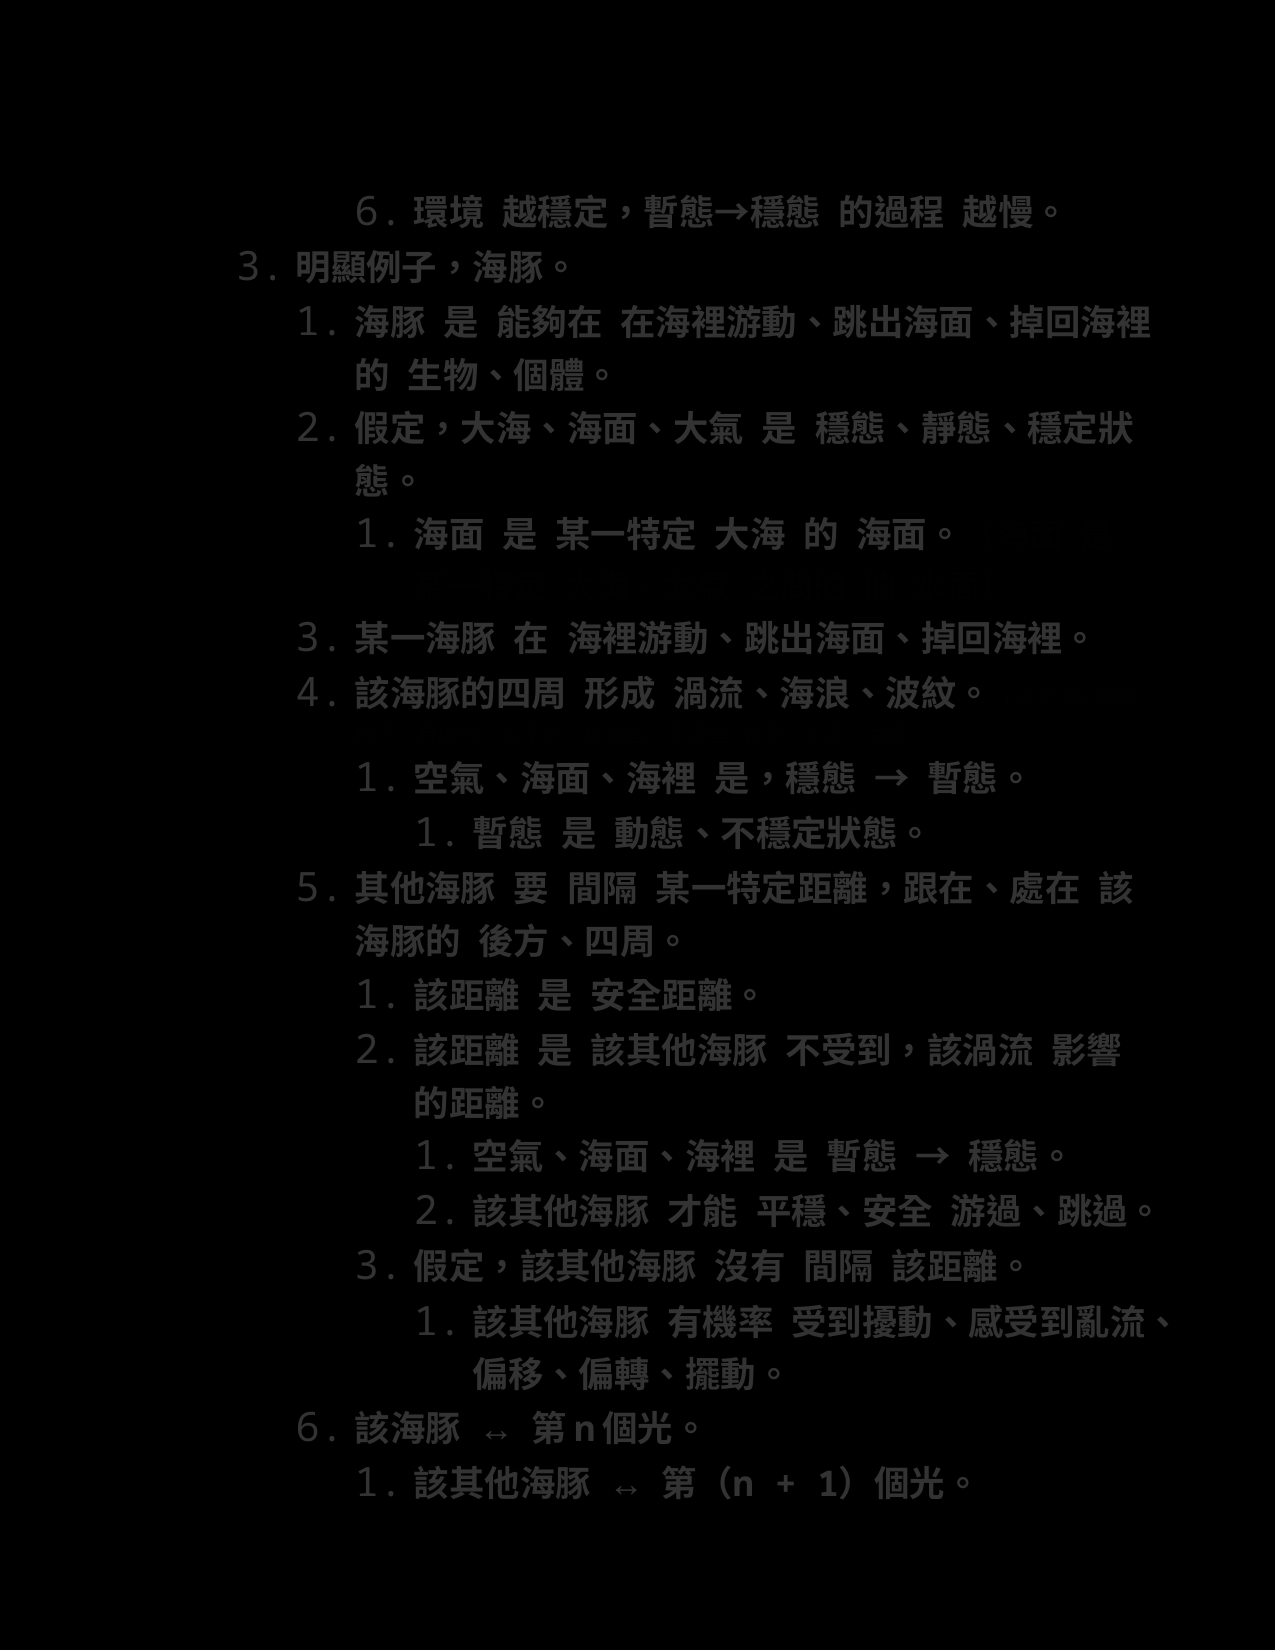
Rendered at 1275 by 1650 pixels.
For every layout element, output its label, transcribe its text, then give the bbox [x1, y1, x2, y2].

list 該其他海豚 才能 平穩、安全 游過、跳過。 [413, 1181, 1157, 1237]
list 該海豚 ↔ 第n個光。 [295, 1398, 1157, 1453]
list 明顯例子，海豚。 [236, 237, 1157, 292]
list 海面 是 某一特定 大海 的 海面。（海面 是 某一特定 大海、大氣 之間的 的 水面） [354, 504, 1157, 608]
list 假定，大海、海面、大氣 是 穩態、靜態、穩定狀態。 [295, 398, 1157, 504]
list 該海豚的四周 形成 渦流、海浪、波紋。（渦流 的 明顯例子，有序的、亂序的、層流型、紊流型 氣流、水流、海流） [295, 663, 1157, 748]
list 暫態 是 動態、不穩定狀態。 [413, 803, 1157, 858]
list 空氣、海面、海裡 是 暫態 → 穩態。 [413, 1126, 1157, 1181]
list 某一海豚 在 海裡游動、跳出海面、掉回海裡。 [295, 608, 1157, 663]
list 環境 越穩定，暫態→穩態 的過程 越慢。 [354, 182, 1157, 237]
list 其他海豚 要 間隔 某一特定距離，跟在、處在 該海豚的 後方、四周。 [295, 858, 1157, 965]
list 假定，該其他海豚 沒有 間隔 該距離。 [354, 1237, 1157, 1292]
list 該其他海豚 ↔ 第（n + 1）個光。 [354, 1453, 1157, 1508]
list 海豚 是 能夠在 在海裡游動、跳出海面、掉回海裡 的 生物、個體。 [295, 292, 1157, 398]
list 該距離 是 該其他海豚 不受到，該渦流 影響 的距離。 [354, 1020, 1157, 1126]
list 該其他海豚 有機率 受到擾動、感受到亂流、偏移、偏轉、擺動。 [413, 1292, 1157, 1398]
list 該距離 是 安全距離。 [354, 965, 1157, 1020]
list 空氣、海面、海裡 是，穩態 → 暫態。 [354, 748, 1157, 803]
